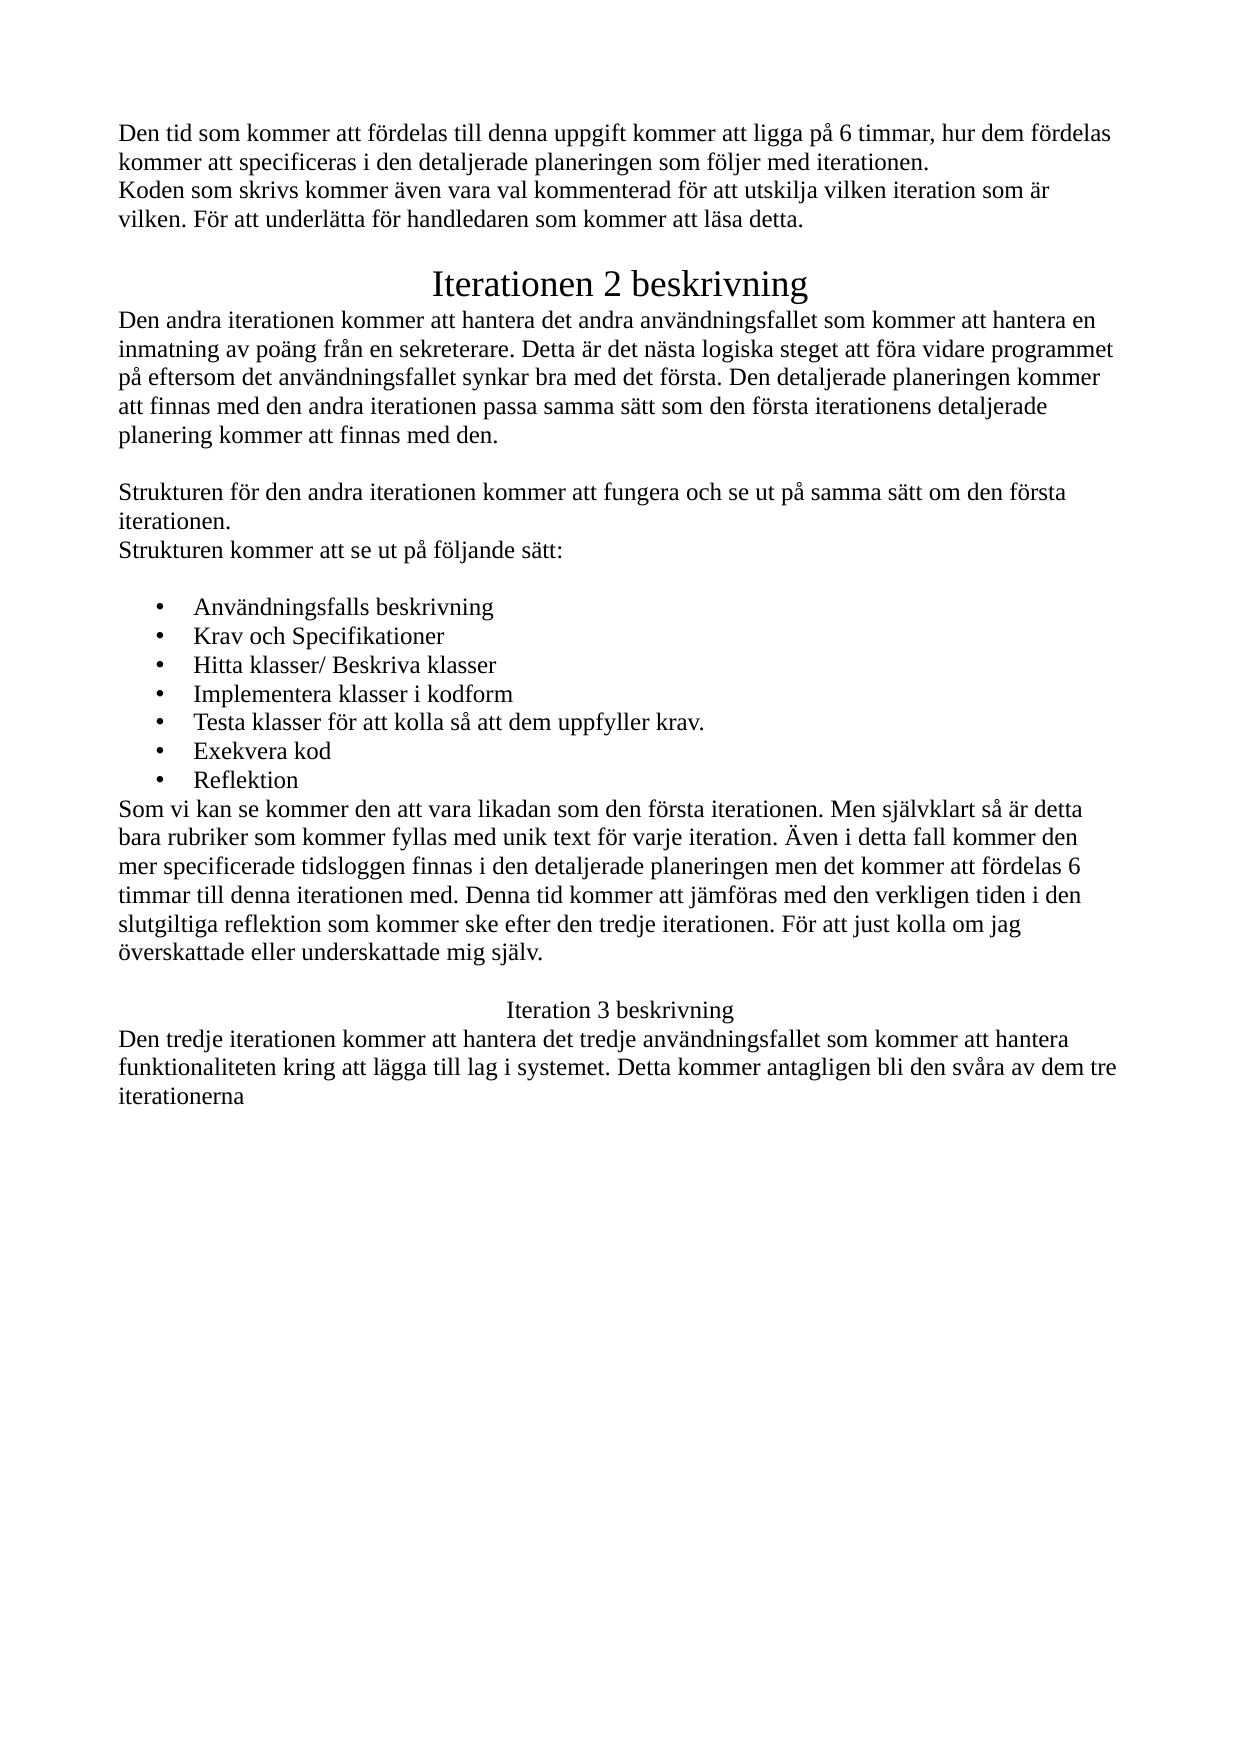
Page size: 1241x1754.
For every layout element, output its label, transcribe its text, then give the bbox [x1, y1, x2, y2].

text Den andra iterationen kommer att hantera det andra användningsfallet som kommer att hantera en inmatning av poäng från en sekreterare. Detta är det nästa logiska steget att föra vidare programmet på eftersom det användningsfallet synkar bra med det första. Den detaljerade planeringen kommer att finnas med den andra iterationen passa samma sätt som den första iterationens detaljerade planering kommer att finnas med den. [118, 305, 1122, 449]
text Iteration 3 beskrivning [118, 995, 1122, 1024]
text Den tid som kommer att fördelas till denna uppgift kommer att ligga på 6 timmar, hur dem fördelas kommer att specificeras i den detaljerade planeringen som följer med iterationen. [118, 118, 1122, 176]
list Implementera klasser i kodform [156, 679, 1122, 707]
text Som vi kan se kommer den att vara likadan som den första iterationen. Men självklart så är detta bara rubriker som kommer fyllas med unik text för varje iteration. Även i detta fall kommer den mer specificerade tidsloggen finnas i den detaljerade planeringen men det kommer att fördelas 6 timmar till denna iterationen med. Denna tid kommer att jämföras med den verkligen tiden i den slutgiltiga reflektion som kommer ske efter den tredje iterationen. För att just kolla om jag överskattade eller underskattade mig själv. [118, 794, 1122, 966]
text Strukturen för den andra iterationen kommer att fungera och se ut på samma sätt om den första iterationen. [118, 477, 1122, 535]
list Användningsfalls beskrivning [156, 592, 1122, 621]
list Testa klasser för att kolla så att dem uppfyller krav. [156, 707, 1122, 736]
text Iterationen 2 beskrivning [118, 262, 1122, 305]
text Den tredje iterationen kommer att hantera det tredje användningsfallet som kommer att hantera funktionaliteten kring att lägga till lag i systemet. Detta kommer antagligen bli den svåra av dem tre iterationerna [118, 1024, 1122, 1110]
list Krav och Specifikationer [156, 621, 1122, 650]
text Strukturen kommer att se ut på följande sätt: [118, 535, 1122, 564]
list Exekvera kod [156, 736, 1122, 765]
text Koden som skrivs kommer även vara val kommenterad för att utskilja vilken iteration som är vilken. För att underlätta för handledaren som kommer att läsa detta. [118, 176, 1122, 233]
list Reflektion [156, 765, 1122, 794]
list Hitta klasser/ Beskriva klasser [156, 650, 1122, 679]
